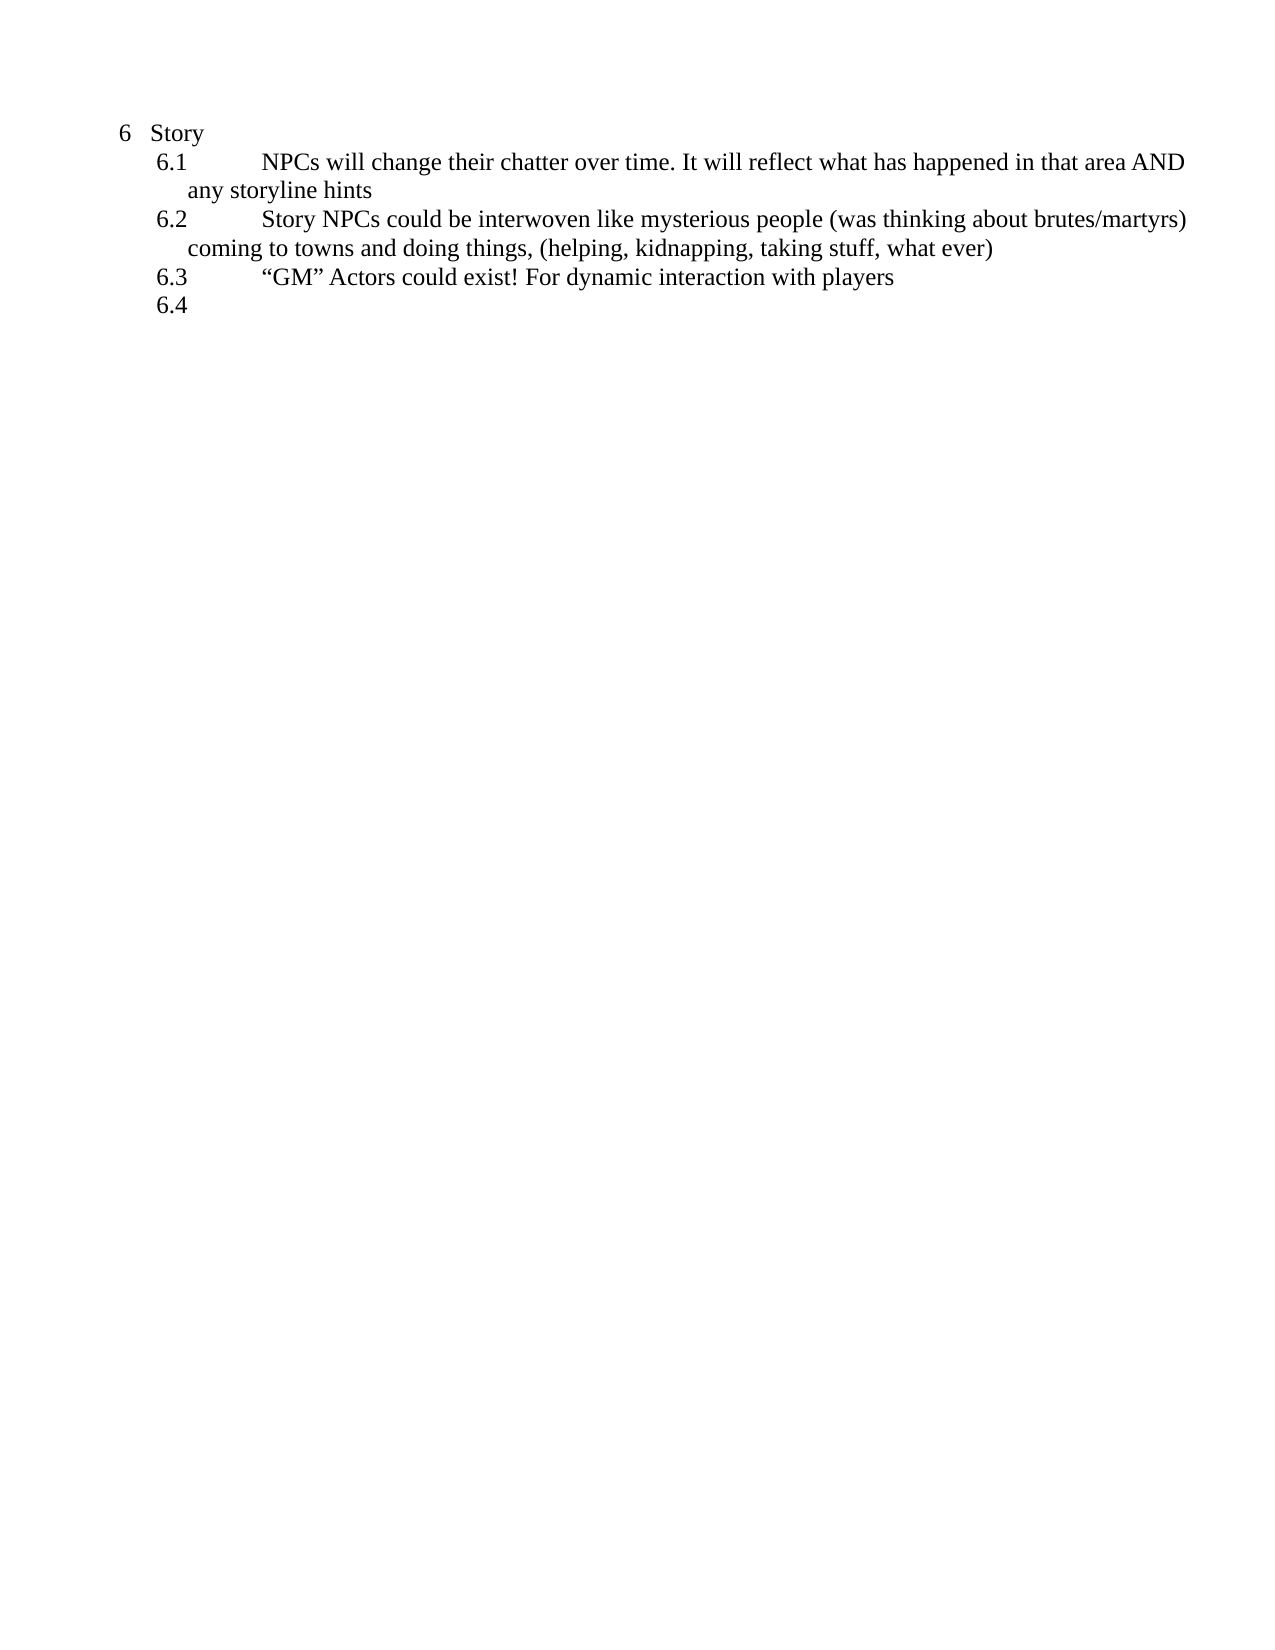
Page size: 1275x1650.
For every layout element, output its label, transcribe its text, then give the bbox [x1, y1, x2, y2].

list NPCs will change their chatter over time. It will reflect what has happened in that area AND any storyline hints [150, 147, 1200, 204]
list Story [112, 118, 1200, 147]
list “GM” Actors could exist! For dynamic interaction with players [150, 262, 1200, 291]
list Story NPCs could be interwoven like mysterious people (was thinking about brutes/martyrs) coming to towns and doing things, (helping, kidnapping, taking stuff, what ever) [150, 204, 1200, 262]
